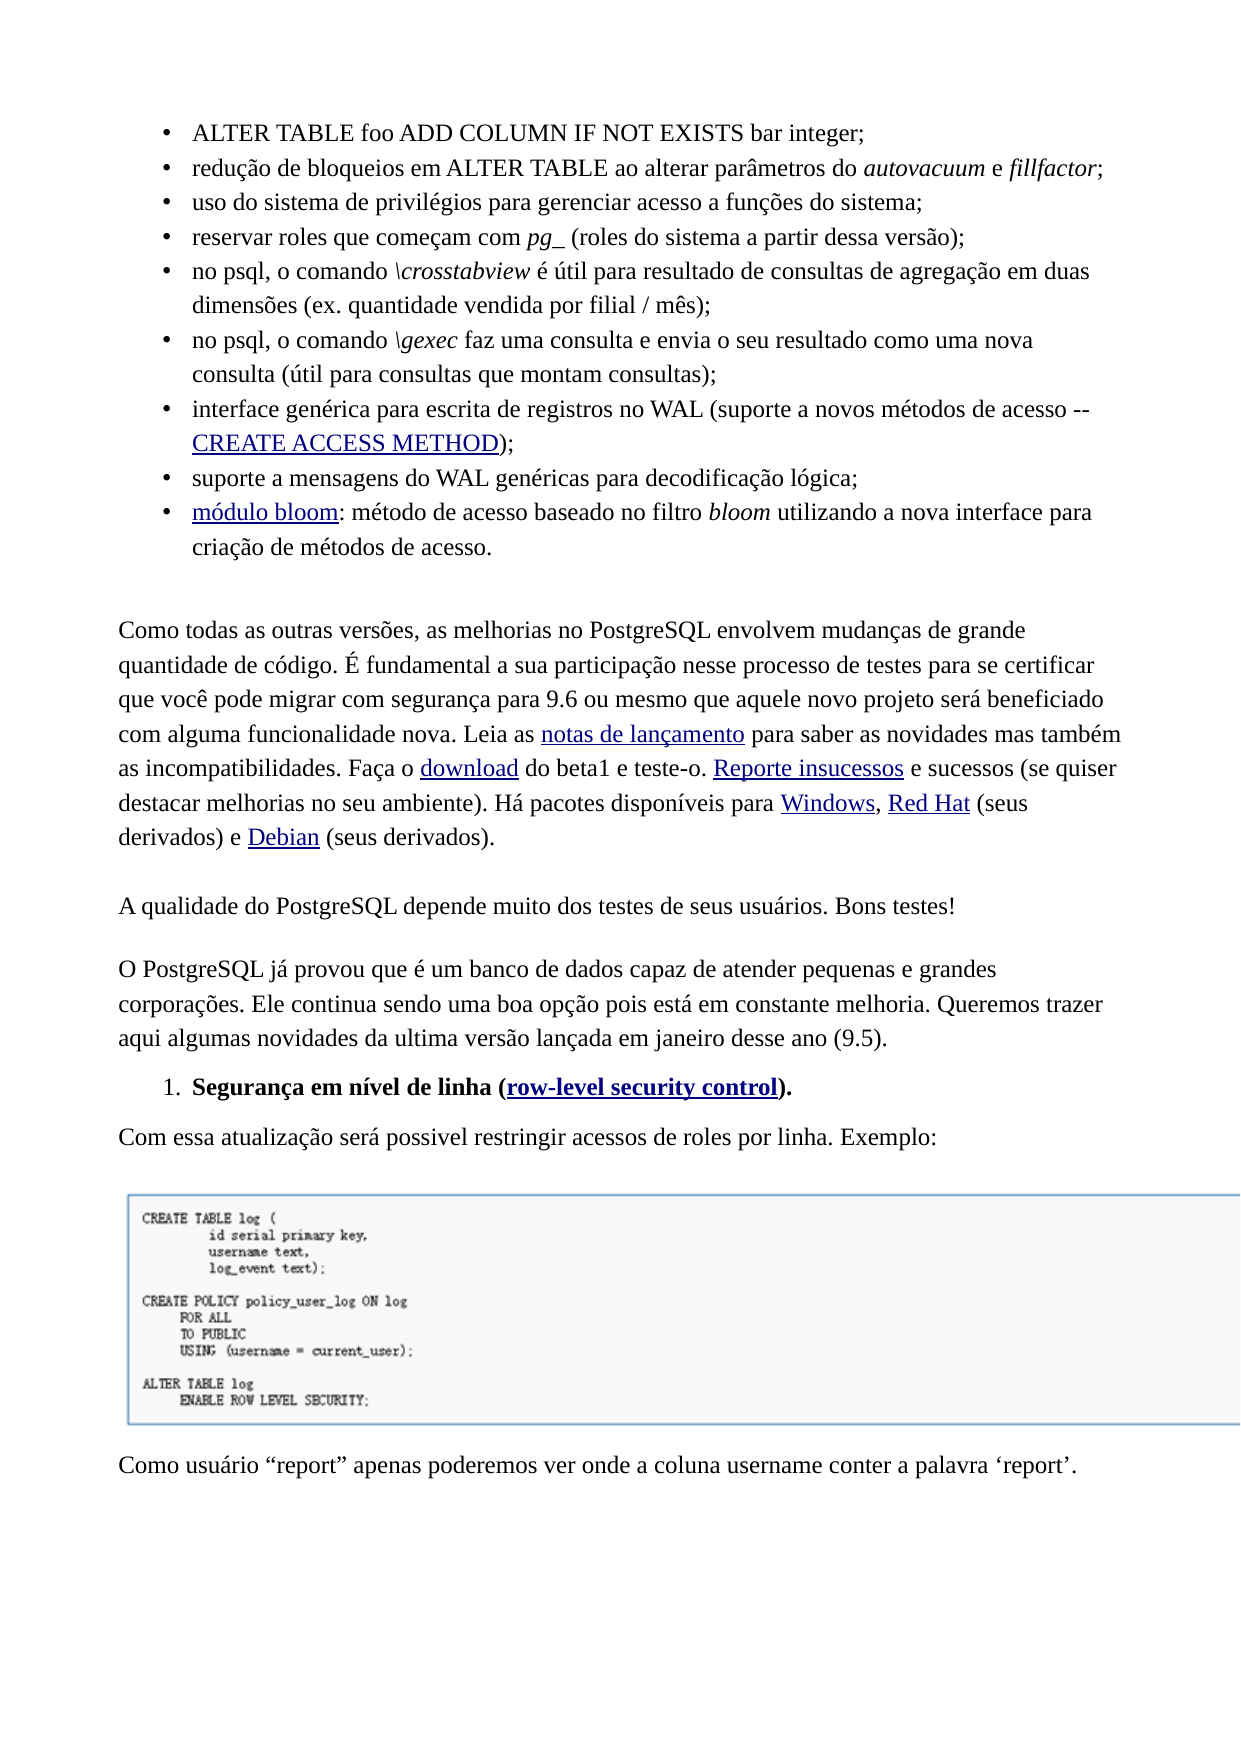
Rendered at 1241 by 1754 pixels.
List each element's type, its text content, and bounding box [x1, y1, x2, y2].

picture [118, 1170, 1241, 1430]
list Segurança em nível de linha (row-level security control). [162, 1072, 1122, 1101]
list reservar roles que começam com pg_ (roles do sistema a partir dessa versão); [162, 222, 1122, 250]
list redução de bloqueios em ALTER TABLE ao alterar parâmetros do autovacuum e fillfactor; [162, 153, 1122, 181]
list uso do sistema de privilégios para gerenciar acesso a funções do sistema; [162, 187, 1122, 216]
list suporte a mensagens do WAL genéricas para decodificação lógica; [162, 463, 1122, 492]
list no psql, o comando \gexec faz uma consulta e envia o seu resultado como uma nova consulta (útil para consultas que montam consultas); [162, 325, 1122, 388]
text Com essa atualização será possivel restringir acessos de roles por linha. Exemplo: [118, 1122, 1122, 1150]
text Como todas as outras versões, as melhorias no PostgreSQL envolvem mudanças de grande quantidade de código. É fundamental a sua participação nesse processo de testes para se certificar que você pode migrar com segurança para 9.6 ou mesmo que aquele novo projeto será beneficiado com alguma funcionalidade nova. Leia as notas de lançamento para saber as novidades mas também as incompatibilidades. Faça o download do beta1 e teste-o. Reporte insucessos e sucessos (se quiser destacar melhorias no seu ambiente). Há pacotes disponíveis para Windows, Red Hat (seus derivados) e Debian (seus derivados). [118, 615, 1122, 851]
list no psql, o comando \crosstabview é útil para resultado de consultas de agregação em duas dimensões (ex. quantidade vendida por filial / mês); [162, 256, 1122, 319]
list módulo bloom: método de acesso baseado no filtro bloom utilizando a nova interface para criação de métodos de acesso. [162, 497, 1122, 561]
text O PostgreSQL já provou que é um banco de dados capaz de atender pequenas e grandes corporações. Ele continua sendo uma boa opção pois está em constante melhoria. Queremos trazer aqui algumas novidades da ultima versão lançada em janeiro desse ano (9.5). [118, 954, 1122, 1052]
list interface genérica para escrita de registros no WAL (suporte a novos métodos de acesso -- CREATE ACCESS METHOD); [162, 394, 1122, 457]
text Como usuário “report” apenas poderemos ver onde a coluna username conter a palavra ‘report’. [118, 1450, 1122, 1478]
list ALTER TABLE foo ADD COLUMN IF NOT EXISTS bar integer; [162, 118, 1122, 147]
text A qualidade do PostgreSQL depende muito dos testes de seus usuários. Bons testes! [118, 891, 1122, 920]
